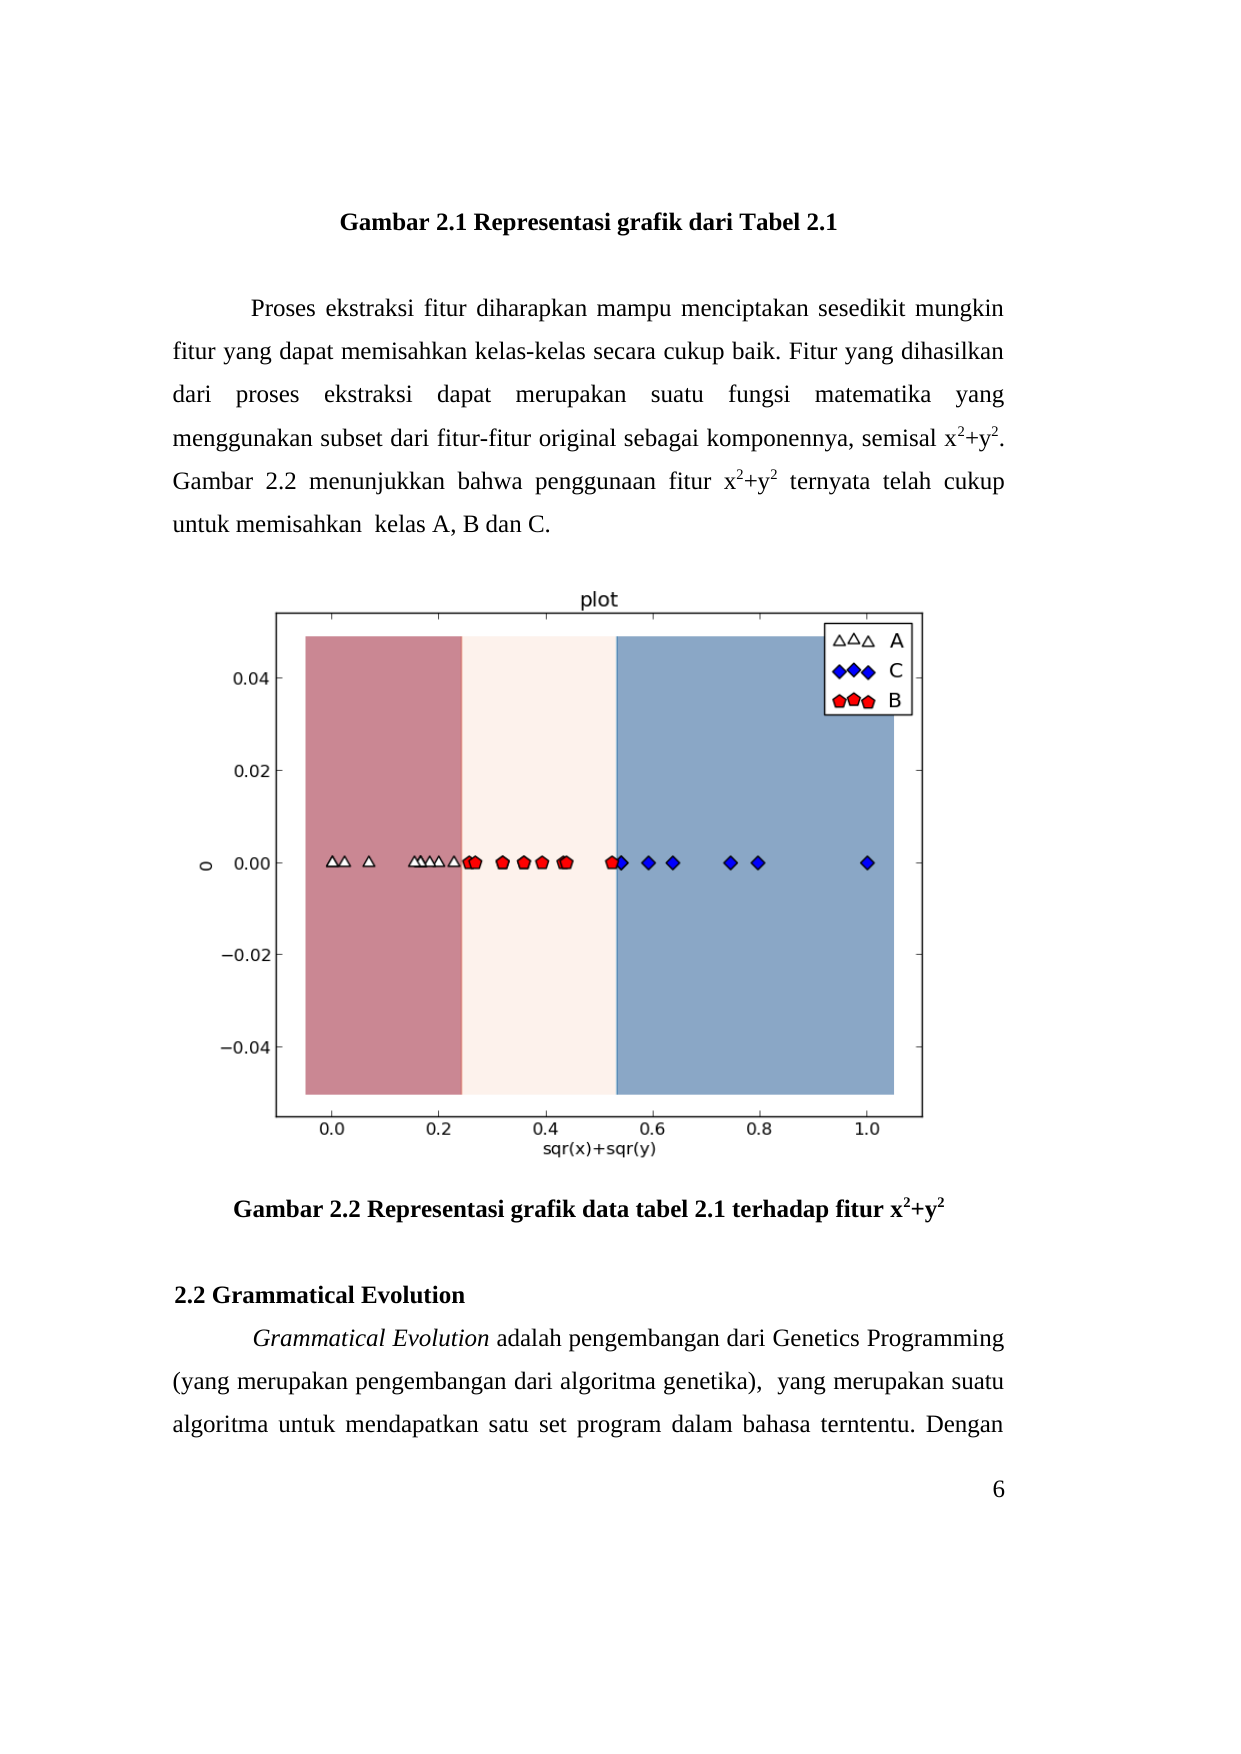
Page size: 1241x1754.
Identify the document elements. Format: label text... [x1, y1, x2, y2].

text Gambar 2.2 Representasi grafik data tabel 2.1 terhadap fitur x2+y2 [172, 1194, 1005, 1222]
text Proses ekstraksi fitur diharapkan mampu menciptakan sesedikit mungkin fitur yang dapat memisahkan kelas-kelas secara cukup baik. Fitur yang dihasilkan dari proses ekstraksi dapat merupakan suatu fungsi matematika yang menggunakan subset dari fitur-fitur original sebagai komponennya, semisal x2+y2. Gambar 2.2 menunjukkan bahwa penggunaan fitur x2+y2 ternyata telah cukup untuk memisahkan kelas A, B dan C. [172, 293, 1005, 538]
text Grammatical Evolution adalah pengembangan dari Genetics Programming (yang merupakan pengembangan dari algoritma genetika), yang merupakan suatu algoritma untuk mendapatkan satu set program dalam bahasa terntentu. Dengan [172, 1323, 1005, 1438]
subtitle Grammatical Evolution [174, 1280, 1005, 1309]
text Gambar 2.1 Representasi grafik dari Tabel 2.1 [172, 207, 1005, 236]
picture [172, 552, 1005, 1180]
